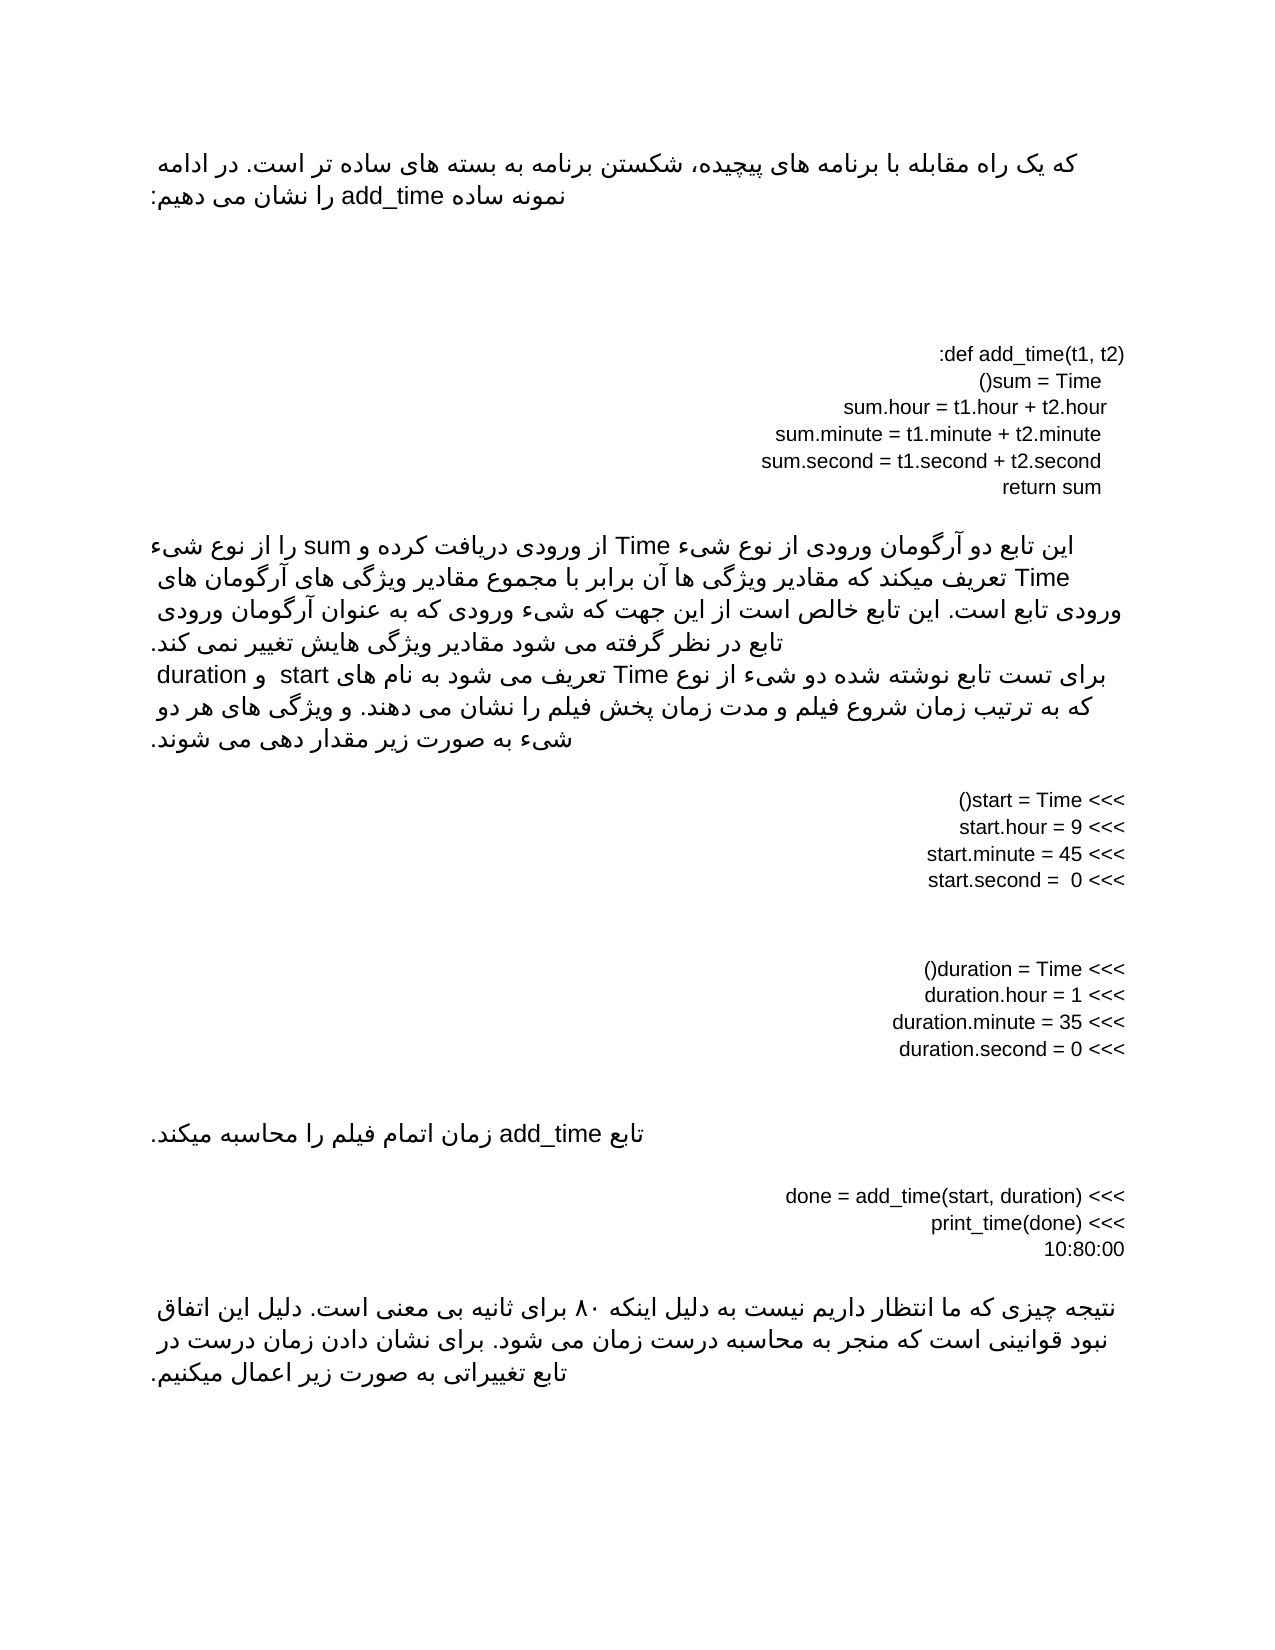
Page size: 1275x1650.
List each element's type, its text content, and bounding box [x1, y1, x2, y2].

text >>> start = Time() >>> start.hour = 9 >>> start.minute = 45 >>> start.second = 0 [150, 789, 1125, 921]
text def add_time(t1, t2): sum = Time() [150, 342, 1125, 392]
text نتیجه چیزی که ما انتظار داریم نیست به دلیل اینکه ۸۰ برای ثانیه بی معنی است. دلیل این اتفاق نبود قوانینی است که منجر به محاسبه درست زمان می شود. برای نشان دادن زمان درست در تابع تغییراتی به صورت زیر اعمال میکنیم. [150, 1294, 1125, 1386]
text این تابع دو آرگومان ورودی از نوع شیء Time از ورودی دریافت کرده و sum را از نوع شیء Time تعریف میکند که مقادیر ویژگی ها آن برابر با مجموع مقادیر ویژگی های آرگومان های ورودی تابع است. این تابع خالص است از این جهت که شیء ورودی که به عنوان آرگومان ورودی تابع در نظر گرفته می شود مقادیر ویژگی هایش تغییر نمی کند. [150, 532, 1125, 656]
text برای تست تابع نوشته شده دو شیء از نوع Time تعریف می شود به نام های start و duration که به ترتیب زمان شروع فیلم و مدت زمان پخش فیلم را نشان می دهند. و ویژگی های هر دو شیء به صورت زیر مقدار دهی می شوند. [150, 661, 1125, 753]
text sum.hour = t1.hour + t2.hour sum.minute = t1.minute + t2.minute sum.second = t1.second + t2.second return sum [150, 396, 1125, 528]
text تابع add_time زمان اتمام فیلم را محاسبه میکند. [150, 1120, 1125, 1148]
text در بخش های بعدی، توابعی را خواهیم نوشت که مقادیر زمان را با هم جمع میکنند. دو نوع تابع را نشان می دهند: توابع خالص و تغییر یافته. همچنین روند طراحی نمونه یا بسته را نشان می دهند که یک راه مقابله با برنامه های پیچیده، شکستن برنامه به بسته های ساده تر است. در ادامه نمونه ساده add_time را نشان می دهیم: [150, 150, 1125, 210]
text >>> done = add_time(start, duration) >>> print_time(done) 10:80:00 [150, 1184, 1125, 1290]
text >>> duration = Time() >>> duration.hour = 1 >>> duration.minute = 35 >>> duration.second = 0 [150, 957, 1125, 1117]
